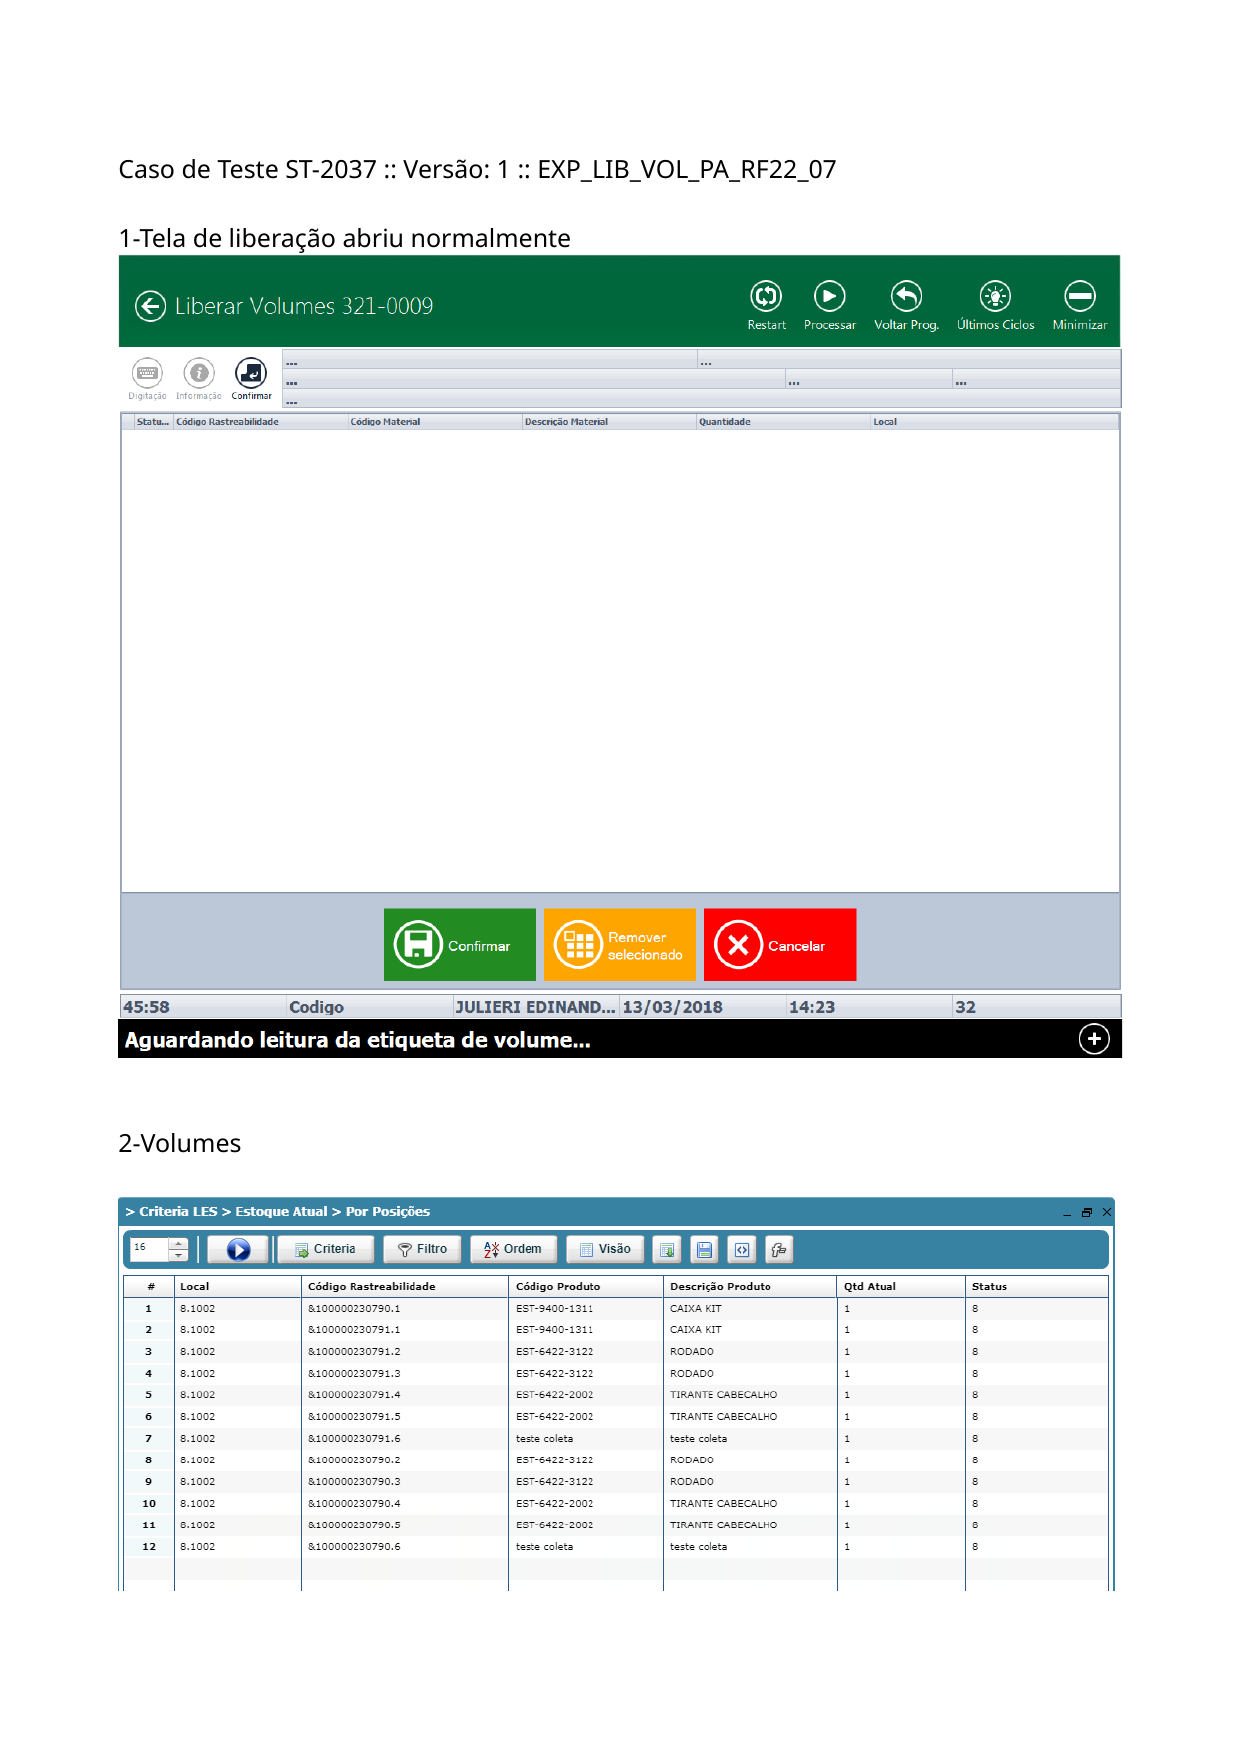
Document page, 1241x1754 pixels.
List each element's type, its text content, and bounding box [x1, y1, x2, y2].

text 2-Volumes [118, 1126, 1122, 1160]
text 1-Tela de liberação abriu normalmente [118, 220, 1122, 254]
text Caso de Teste ST-2037 :: Versão: 1 :: EXP_LIB_VOL_PA_RF22_07 [118, 118, 1122, 186]
picture [118, 254, 1123, 1058]
picture [118, 1193, 1123, 1591]
